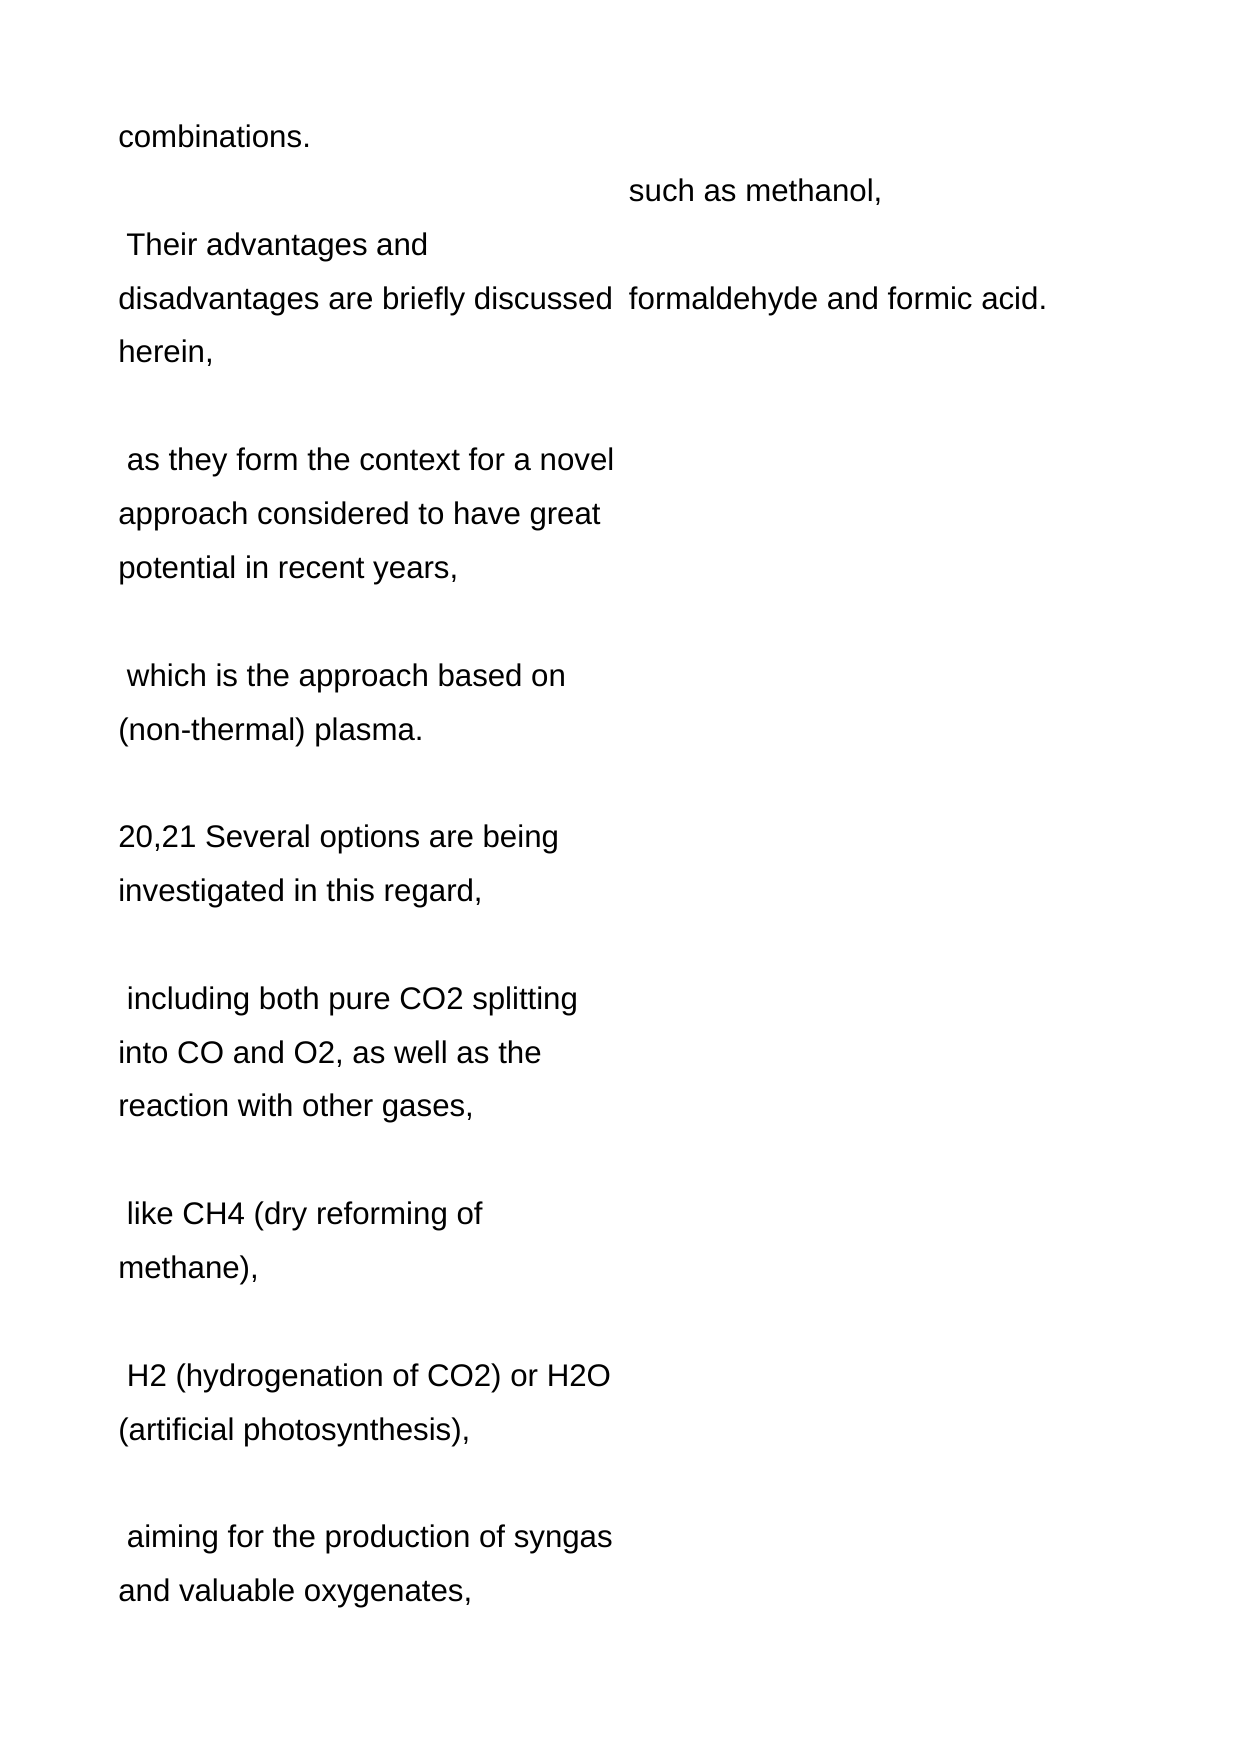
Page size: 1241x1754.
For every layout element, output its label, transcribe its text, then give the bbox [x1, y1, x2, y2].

text aiming for the production of syngas and valuable oxygenates, [118, 1518, 620, 1608]
text 20,21 Several options are being investigated in this regard, [118, 818, 620, 908]
text which is the approach based on (non-thermal) plasma. [118, 657, 620, 746]
text Their advantages and disadvantages are briefly discussed herein, [118, 226, 620, 369]
text combinations. [118, 118, 620, 154]
text as they form the context for a novel approach considered to have great potential in recent years, [118, 441, 620, 585]
text including both pure CO2 splitting into CO and O2, as well as the reaction with other gases, [118, 980, 620, 1123]
text such as methanol, [620, 172, 1122, 208]
text formaldehyde and formic acid. [620, 280, 1122, 316]
text H2 (hydrogenation of CO2) or H2O (artificial photosynthesis), [118, 1357, 620, 1447]
text like CH4 (dry reforming of methane), [118, 1195, 620, 1285]
